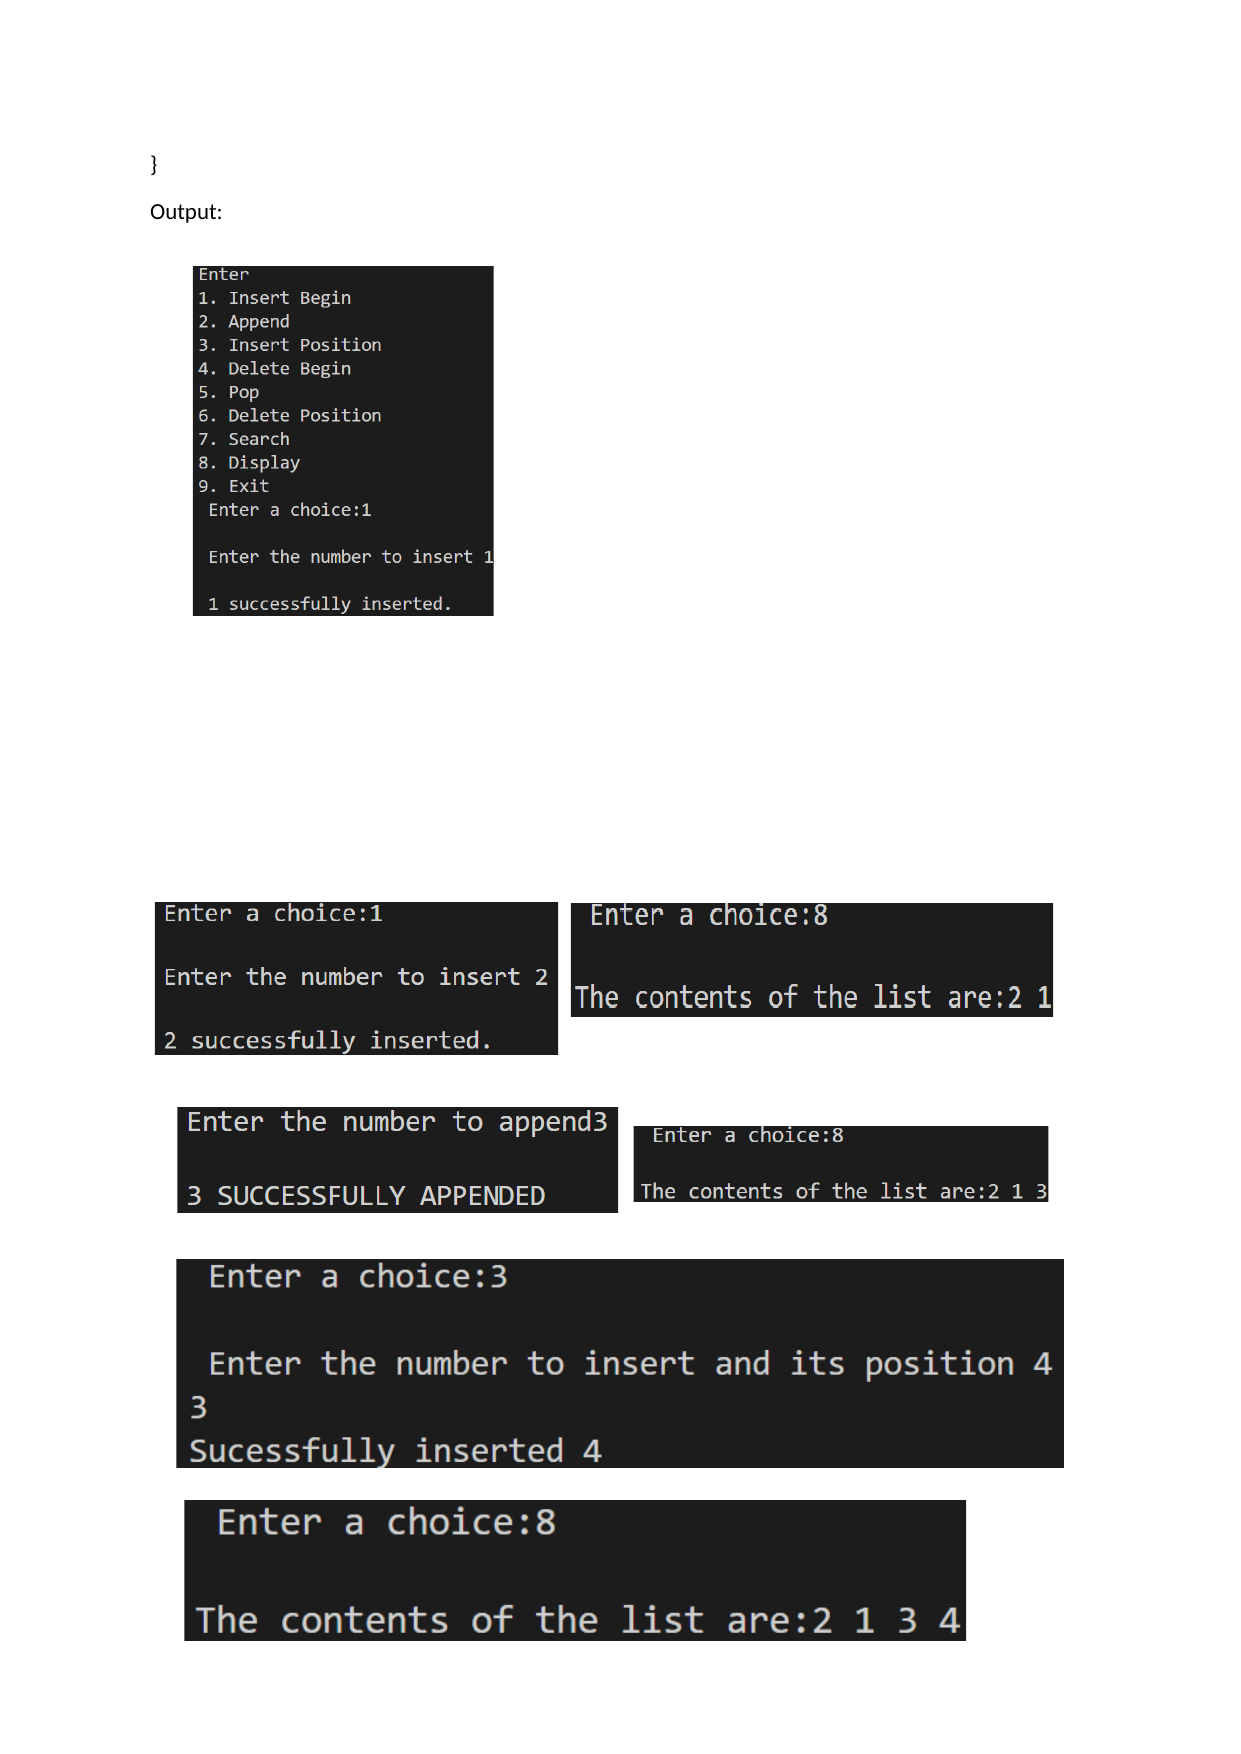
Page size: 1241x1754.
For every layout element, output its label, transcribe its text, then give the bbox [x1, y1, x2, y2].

picture [176, 1259, 1064, 1468]
picture [192, 266, 494, 616]
text } [150, 150, 1090, 178]
picture [570, 903, 1054, 1017]
picture [633, 1126, 1049, 1202]
picture [184, 1500, 967, 1641]
picture [177, 1107, 619, 1213]
text Output: [150, 197, 1090, 225]
picture [154, 902, 559, 1055]
